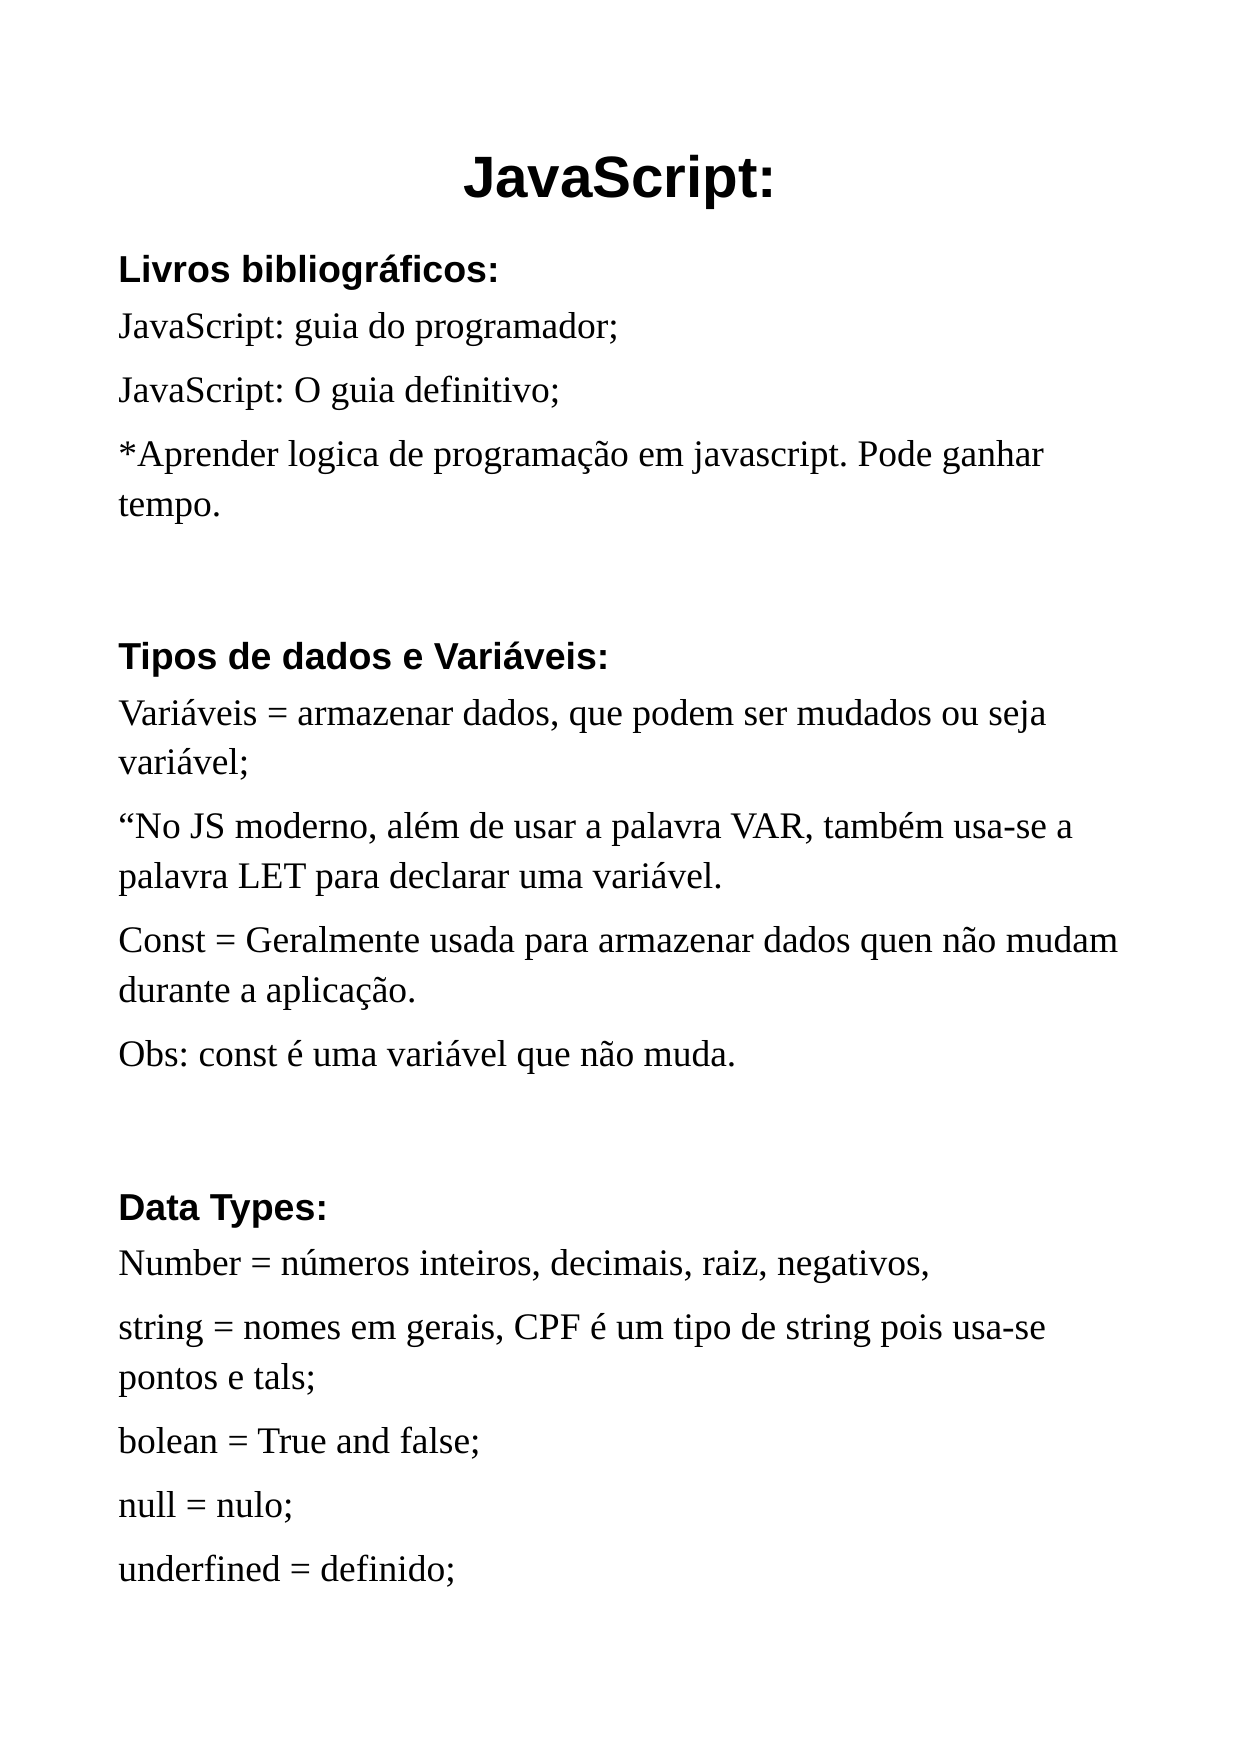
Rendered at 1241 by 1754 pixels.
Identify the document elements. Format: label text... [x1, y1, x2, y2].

text *Aprender logica de programação em javascript. Pode ganhar tempo. [118, 432, 1122, 524]
subtitle Data Types: [118, 1185, 1122, 1228]
title JavaScript: [118, 143, 1122, 210]
text Const = Geralmente usada para armazenar dados quen não mudam durante a aplicação. [118, 918, 1122, 1010]
text underfined = definido; [118, 1547, 1122, 1590]
text bolean = True and false; [118, 1418, 1122, 1461]
text “No JS moderno, além de usar a palavra VAR, também usa-se a palavra LET para declarar uma variável. [118, 804, 1122, 897]
text JavaScript: guia do programador; [118, 303, 1122, 346]
subtitle Tipos de dados e Variáveis: [118, 634, 1122, 678]
subtitle Livros bibliográficos: [118, 248, 1122, 291]
text Number = números inteiros, decimais, raiz, negativos, [118, 1240, 1122, 1283]
text null = nulo; [118, 1482, 1122, 1526]
text Obs: const é uma variável que não muda. [118, 1031, 1122, 1074]
text JavaScript: O guia definitivo; [118, 367, 1122, 411]
text string = nomes em gerais, CPF é um tipo de string pois usa-se pontos e tals; [118, 1304, 1122, 1397]
text Variáveis = armazenar dados, que podem ser mudados ou seja variável; [118, 690, 1122, 783]
